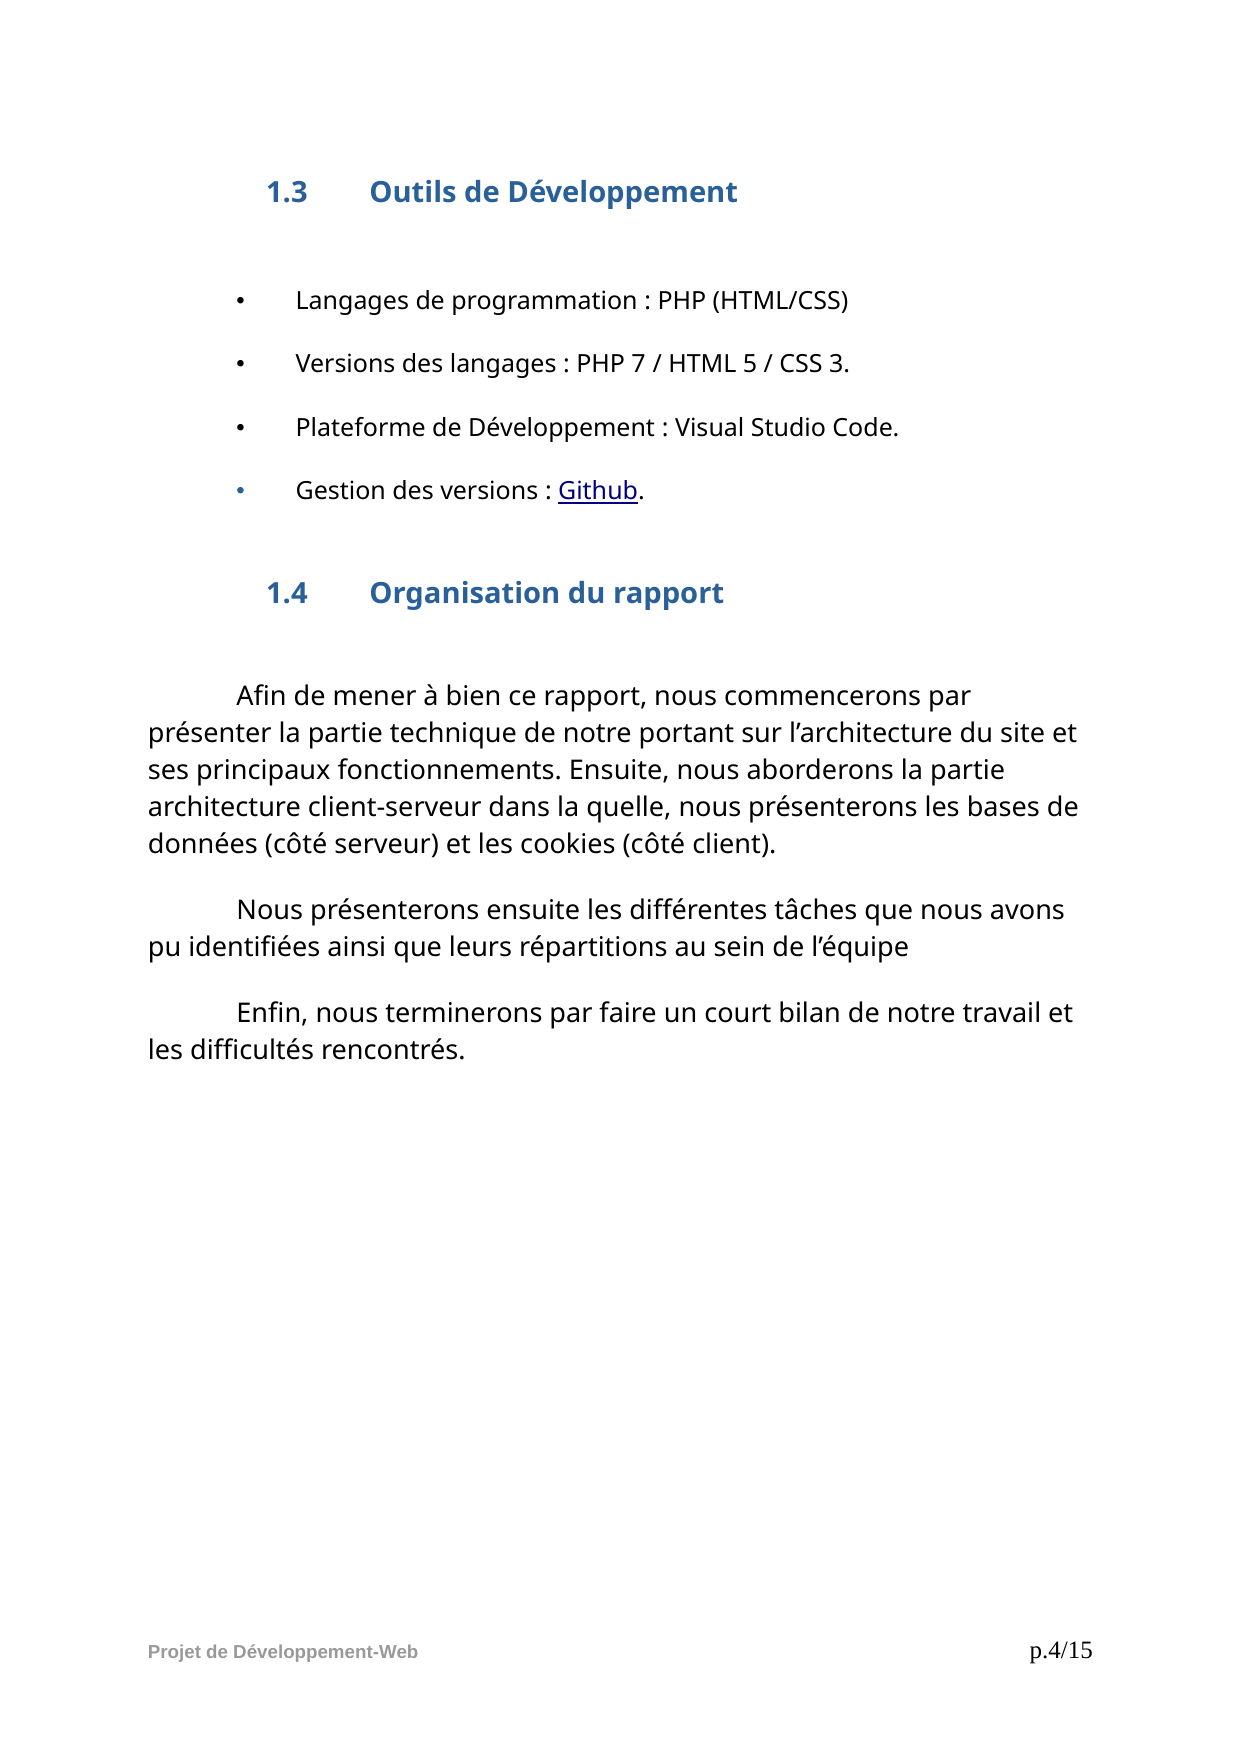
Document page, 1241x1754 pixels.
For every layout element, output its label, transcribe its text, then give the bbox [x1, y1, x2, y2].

subtitle Outils de Développement [148, 172, 1093, 211]
list Plateforme de Développement : Visual Studio Code. [148, 409, 1093, 443]
text Afin de mener à bien ce rapport, nous commencerons par présenter la partie technique de notre portant sur l’architecture du site et ses principaux fonctionnements. Ensuite, nous aborderons la partie architecture client-serveur dans la quelle, nous présenterons les bases de données (côté serveur) et les cookies (côté client). [148, 677, 1093, 861]
list Versions des langages : PHP 7 / HTML 5 / CSS 3. [148, 346, 1093, 380]
text Nous présenterons ensuite les différentes tâches que nous avons pu identifiées ainsi que leurs répartitions au sein de l’équipe [148, 890, 1093, 964]
text Enfin, nous terminerons par faire un court bilan de notre travail et les difficultés rencontrés. [148, 994, 1093, 1067]
list Langages de programmation : PHP (HTML/CSS) [148, 282, 1093, 316]
list Gestion des versions : Github. [148, 473, 1093, 507]
subtitle Organisation du rapport [148, 572, 1093, 612]
